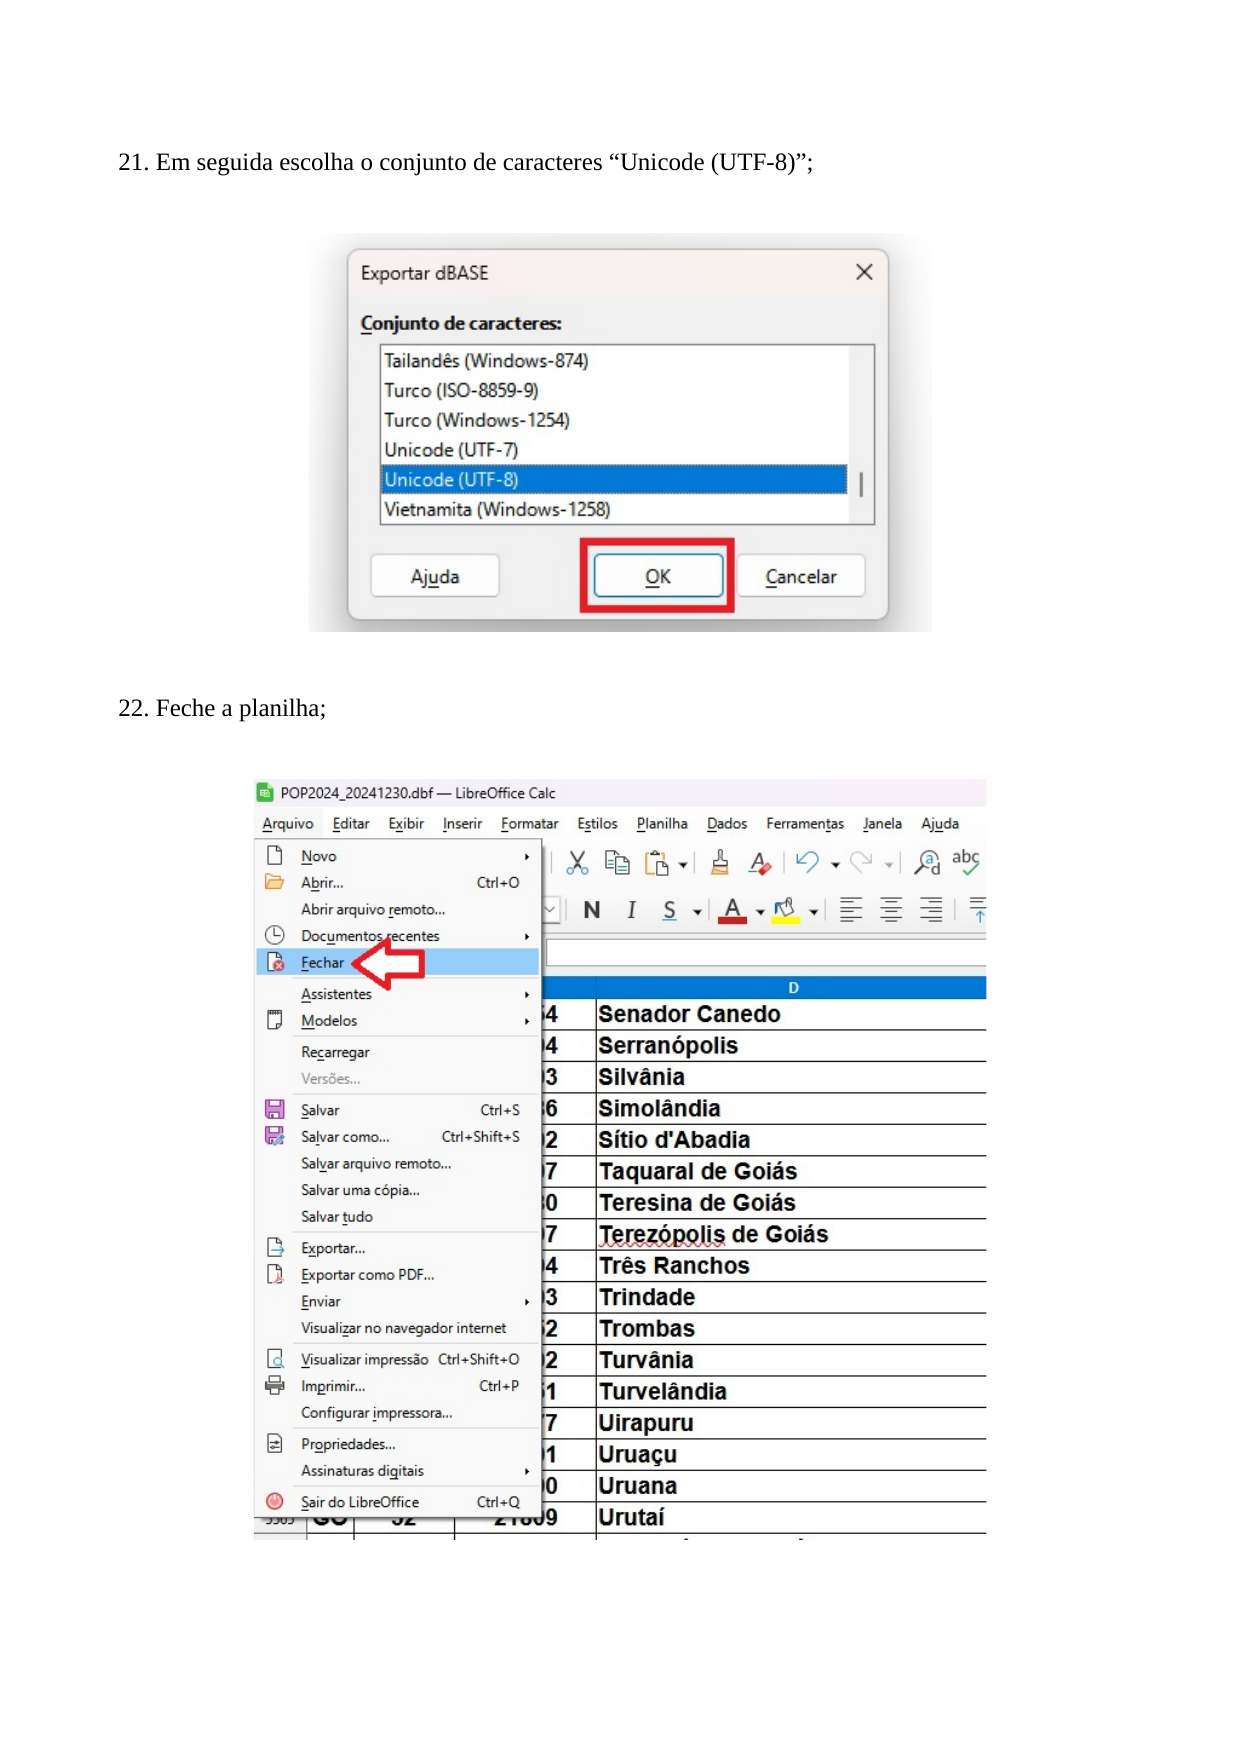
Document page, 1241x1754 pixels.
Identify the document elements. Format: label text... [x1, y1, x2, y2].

picture [308, 233, 932, 632]
picture [253, 779, 987, 1540]
text 21. Em seguida escolha o conjunto de caracteres “Unicode (UTF-8)”; [118, 147, 1122, 176]
text 22. Feche a planilha; [118, 693, 1122, 722]
